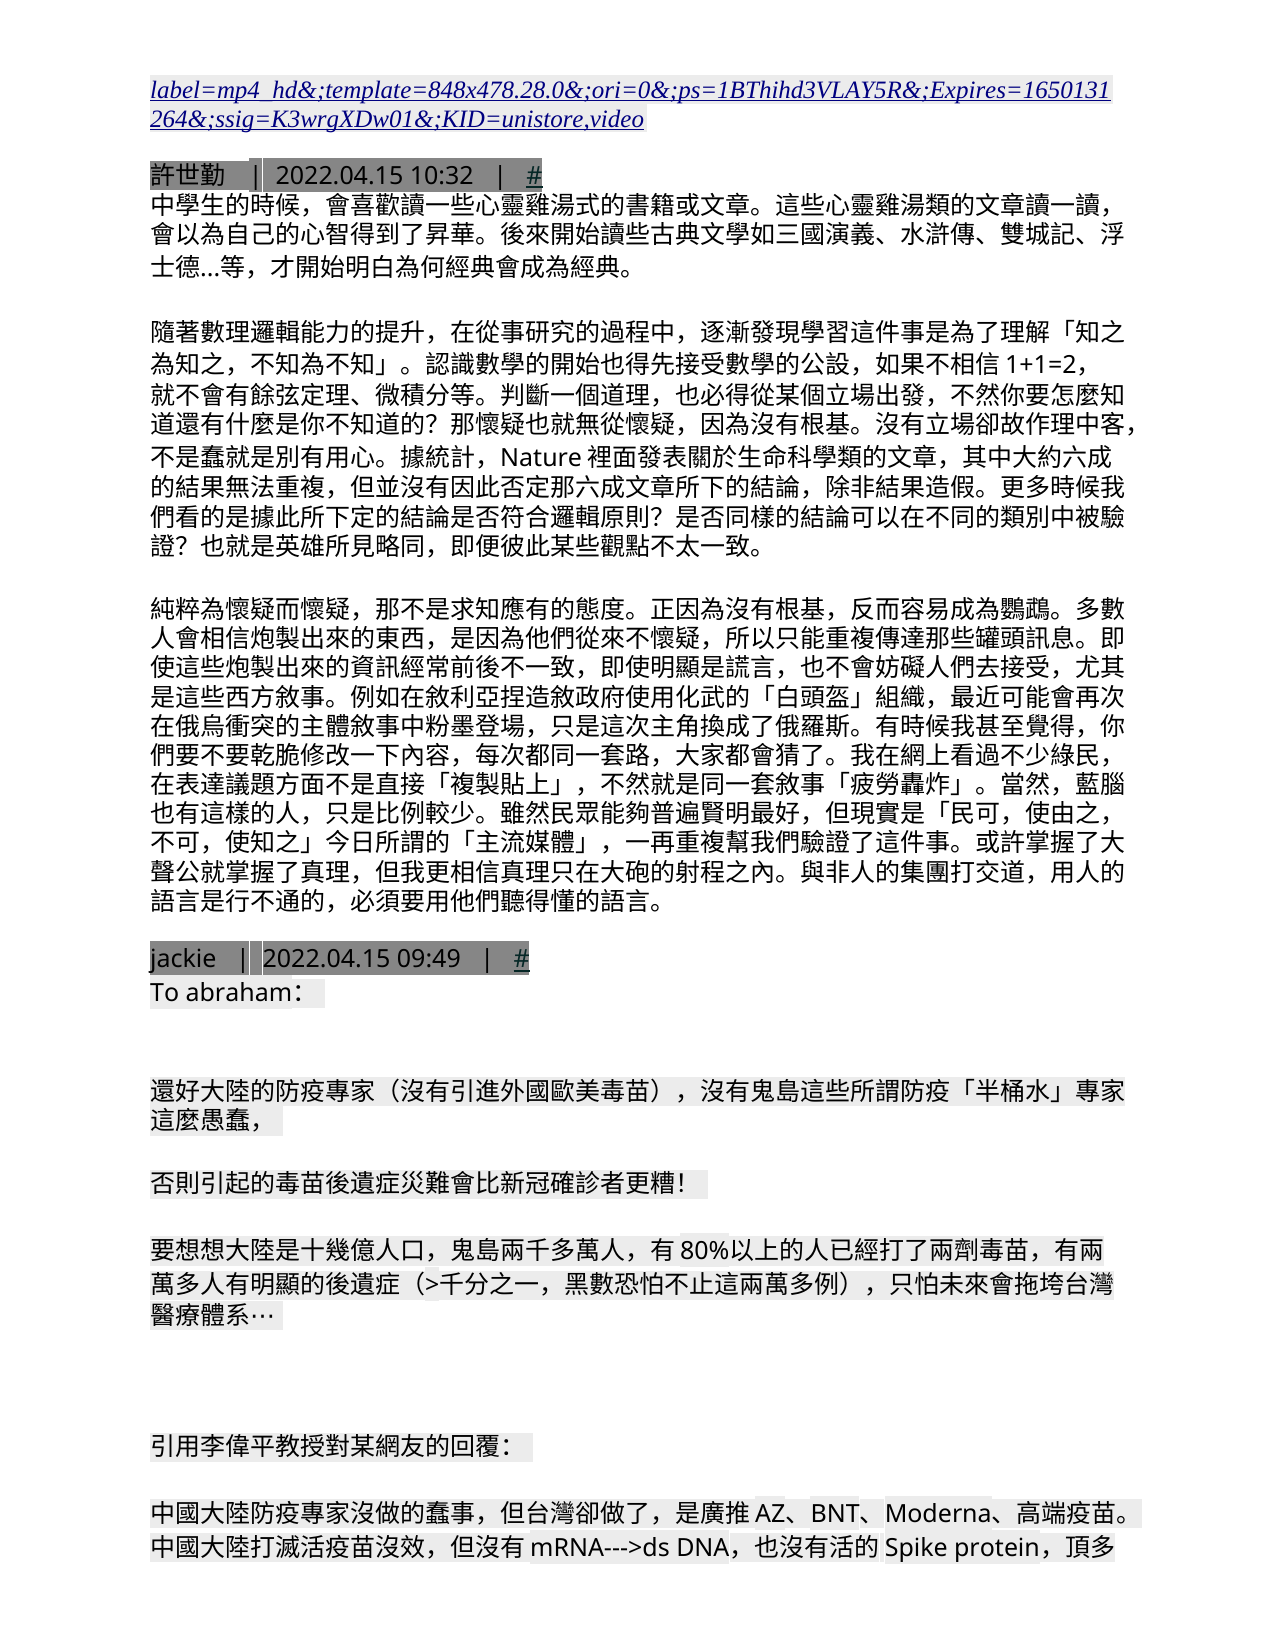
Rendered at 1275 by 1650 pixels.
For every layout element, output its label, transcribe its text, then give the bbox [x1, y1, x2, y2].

text 許世勤 | 2022.04.15 10:32 | # [150, 157, 1125, 192]
text label=mp4_hd&;template=848x478.28.0&;ori=0&;ps=1BThihd3VLAY5R&;Expires=1650131264&;ssig=K3wrgXDw01&;KID=unistore,video [150, 75, 1125, 132]
text To abraham： 還好大陸的防疫專家（沒有引進外國歐美毒苗），沒有鬼島這些所謂防疫「半桶水」專家這麼愚蠢， 否則引起的毒苗後遺症災難會比新冠確診者更糟！ 要想想大陸是十幾億人口，鬼島兩千多萬人，有80%以上的人已經打了兩劑毒苗，有兩萬多人有明顯的後遺症（>千分之一，黑數恐怕不止這兩萬多例），只怕未來會拖垮台灣醫療體系⋯ 引用李偉平教授對某網友的回覆： 中國大陸防疫專家沒做的蠢事，但台灣卻做了，是廣推AZ、BNT、Moderna、高端疫苗。中國大陸打滅活疫苗沒效，但沒有mRNA--->ds DNA，也沒有活的Spike protein，頂多把老人、慢性病人打死，不會有ds DNA插進染色體、不會終身表現Spike protein、不會引發Cell-to-cell fusion、不會引發PrLP aggregation。 滅活疫苗純粹是政治疫苗，用來塞住99%不懂免疫學的醫師及專家的嘴，給人民一個交代。 [150, 975, 1125, 1564]
text jackie | 2022.04.15 09:49 | # [150, 941, 1125, 975]
text 中學生的時候，會喜歡讀一些心靈雞湯式的書籍或文章。這些心靈雞湯類的文章讀一讀，會以為自己的心智得到了昇華。後來開始讀些古典文學如三國演義、水滸傳、雙城記、浮士德...等，才開始明白為何經典會成為經典。 隨著數理邏輯能力的提升，在從事研究的過程中，逐漸發現學習這件事是為了理解「知之為知之，不知為不知」。認識數學的開始也得先接受數學的公設，如果不相信1+1=2，就不會有餘弦定理、微積分等。判斷一個道理，也必得從某個立場出發，不然你要怎麼知道還有什麼是你不知道的？那懷疑也就無從懷疑，因為沒有根基。沒有立場卻故作理中客，不是蠢就是別有用心。據統計，Nature裡面發表關於生命科學類的文章，其中大約六成的結果無法重複，但並沒有因此否定那六成文章所下的結論，除非結果造假。更多時候我們看的是據此所下定的結論是否符合邏輯原則？是否同樣的結論可以在不同的類別中被驗證？也就是英雄所見略同，即便彼此某些觀點不太一致。 純粹為懷疑而懷疑，那不是求知應有的態度。正因為沒有根基，反而容易成為鸚鵡。多數人會相信炮製出來的東西，是因為他們從來不懷疑，所以只能重複傳達那些罐頭訊息。即使這些炮製出來的資訊經常前後不一致，即使明顯是謊言，也不會妨礙人們去接受，尤其是這些西方敘事。例如在敘利亞捏造敘政府使用化武的「白頭盔」組織，最近可能會再次在俄烏衝突的主體敘事中粉墨登場，只是這次主角換成了俄羅斯。有時候我甚至覺得，你們要不要乾脆修改一下內容，每次都同一套路，大家都會猜了。我在網上看過不少綠民，在表達議題方面不是直接「複製貼上」，不然就是同一套敘事「疲勞轟炸」。當然，藍腦也有這樣的人，只是比例較少。雖然民眾能夠普遍賢明最好，但現實是「民可，使由之，不可，使知之」今日所謂的「主流媒體」，一再重複幫我們驗證了這件事。或許掌握了大聲公就掌握了真理，但我更相信真理只在大砲的射程之內。與非人的集團打交道，用人的語言是行不通的，必須要用他們聽得懂的語言。 [150, 192, 1125, 916]
